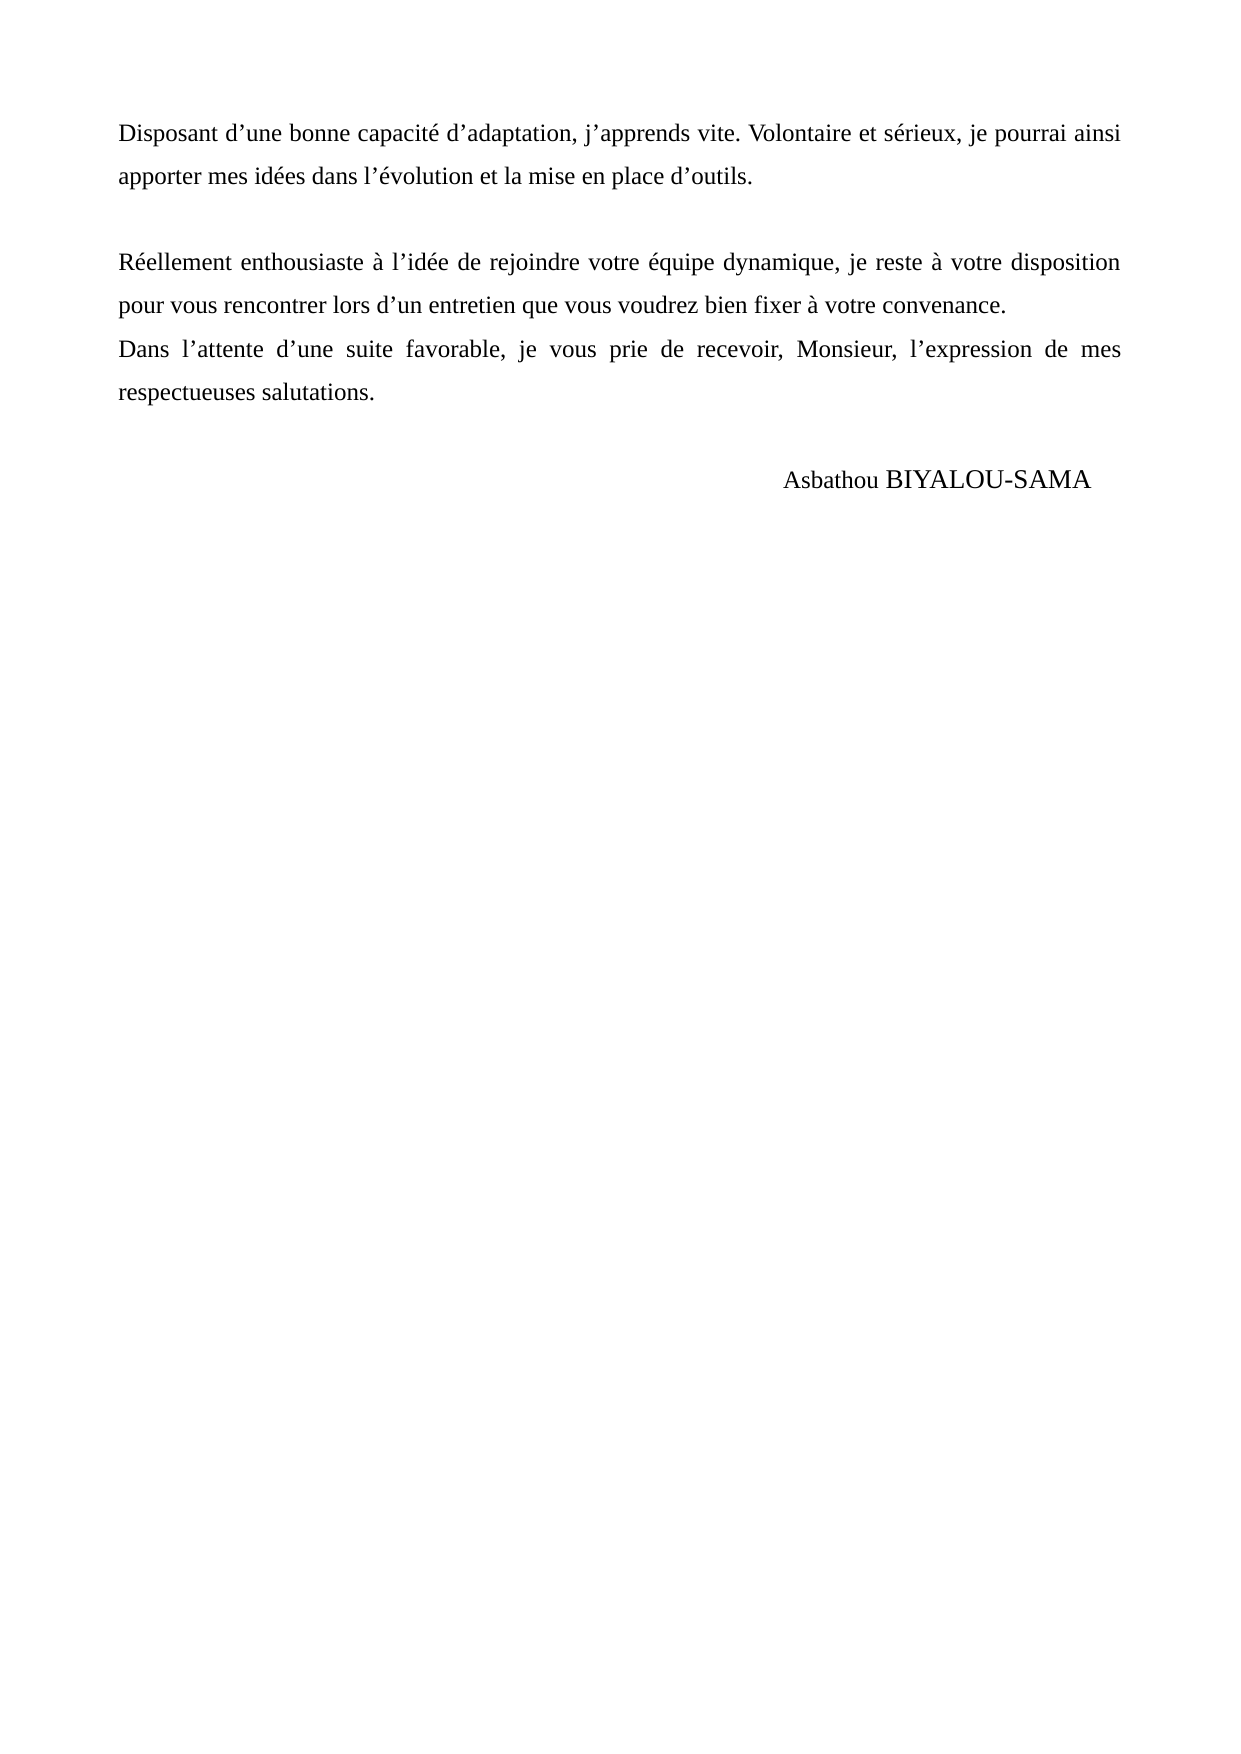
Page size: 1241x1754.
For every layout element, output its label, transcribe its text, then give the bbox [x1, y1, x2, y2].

text Disposant d’une bonne capacité d’adaptation, j’apprends vite. Volontaire et sérieux, je pourrai ainsi apporter mes idées dans l’évolution et la mise en place d’outils. [118, 118, 1122, 190]
text Réellement enthousiaste à l’idée de rejoindre votre équipe dynamique, je reste à votre disposition pour vous rencontrer lors d’un entretien que vous voudrez bien fixer à votre convenance. [118, 247, 1122, 319]
text Asbathou BIYALOU-SAMA [118, 463, 1122, 494]
text Dans l’attente d’une suite favorable, je vous prie de recevoir, Monsieur, l’expression de mes respectueuses salutations. [118, 334, 1122, 406]
